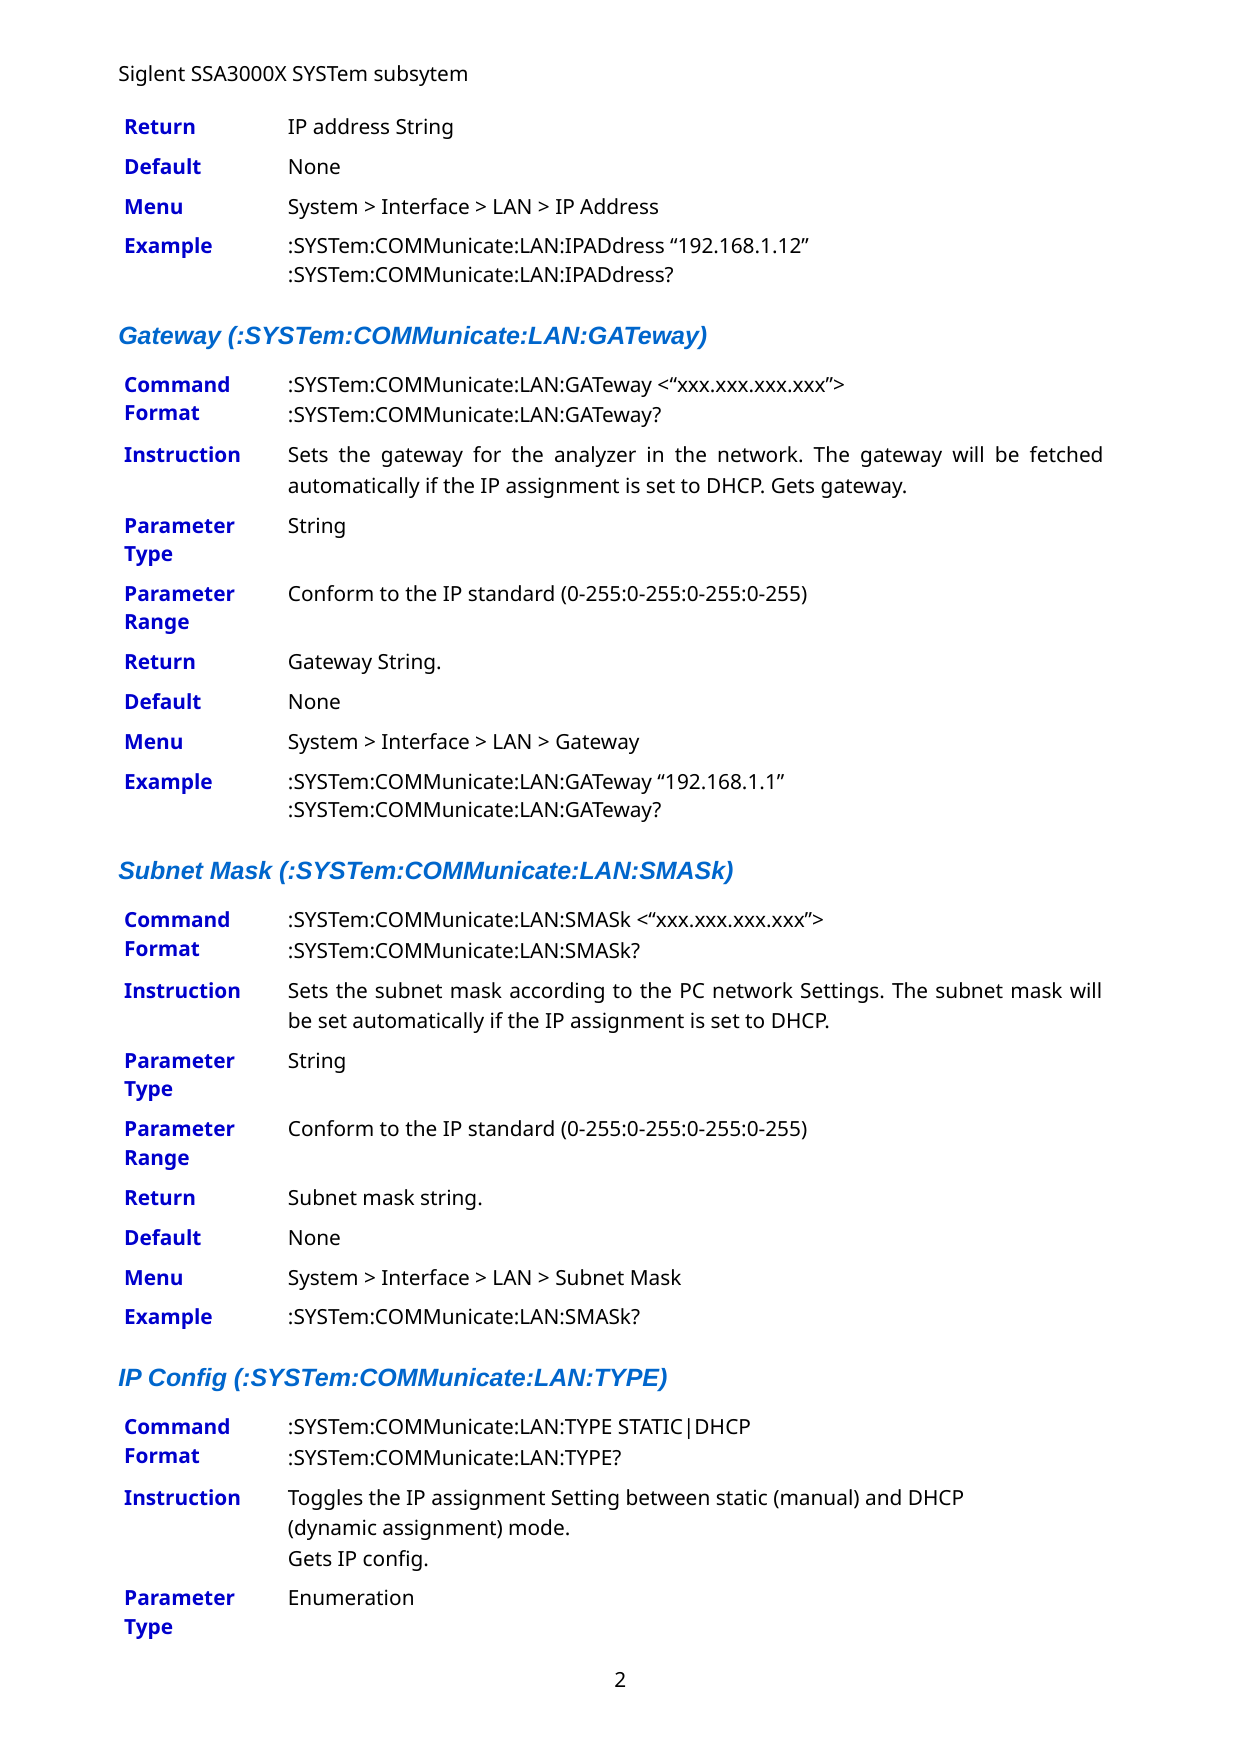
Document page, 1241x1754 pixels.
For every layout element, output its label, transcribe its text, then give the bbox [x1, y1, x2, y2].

table_cell Example [118, 226, 282, 294]
table_cell Menu [118, 721, 282, 761]
table_header Command Format [118, 364, 282, 435]
table_cell Sets the gateway for the analyzer in the network. The gateway will be fetched automatically if the IP assignment is set to DHCP. Gets gateway. [282, 435, 1122, 505]
table_cell None [282, 1217, 1122, 1257]
table_cell String [282, 1040, 1122, 1109]
table_cell String [282, 505, 1122, 573]
table_cell IP address String [282, 106, 1122, 146]
subtitle Gateway (:SYSTem:COMMunicate:LAN:GATeway) [118, 321, 1122, 349]
table_cell Conform to the IP standard (0-255:0-255:0-255:0-255) [282, 573, 1122, 642]
table_cell Toggles the IP assignment Setting between static (manual) and DHCP (dynamic assignment) mode. Gets IP config. [282, 1477, 1122, 1578]
table_cell Instruction [118, 435, 282, 505]
subtitle Subnet Mask (:SYSTem:COMMunicate:LAN:SMASk) [118, 856, 1122, 885]
table_cell Sets the subnet mask according to the PC network Settings. The subnet mask will be set automatically if the IP assignment is set to DHCP. [282, 970, 1122, 1040]
table_cell :SYSTem:COMMunicate:LAN:IPADdress “192.168.1.12” :SYSTem:COMMunicate:LAN:IPADdress? [282, 226, 1122, 294]
table_header Command Format [118, 900, 282, 970]
table_cell Enumeration [282, 1578, 1122, 1646]
table_cell Menu [118, 186, 282, 226]
table_header :SYSTem:COMMunicate:LAN:SMASk <“xxx.xxx.xxx.xxx”> :SYSTem:COMMunicate:LAN:SMASk? [282, 900, 1122, 970]
table_cell System > Interface > LAN > Subnet Mask [282, 1257, 1122, 1297]
table_cell System > Interface > LAN > IP Address [282, 186, 1122, 226]
table_cell Conform to the IP standard (0-255:0-255:0-255:0-255) [282, 1109, 1122, 1177]
table_cell Default [118, 146, 282, 186]
table_cell Gateway String. [282, 642, 1122, 682]
table_cell Example [118, 1297, 282, 1337]
table_cell Parameter Type [118, 505, 282, 573]
table_cell Parameter Range [118, 1109, 282, 1177]
table_header :SYSTem:COMMunicate:LAN:GATeway <“xxx.xxx.xxx.xxx”> :SYSTem:COMMunicate:LAN:GATeway? [282, 364, 1122, 435]
table_cell System > Interface > LAN > Gateway [282, 721, 1122, 761]
table_cell :SYSTem:COMMunicate:LAN:SMASk? [282, 1297, 1122, 1337]
subtitle IP Config (:SYSTem:COMMunicate:LAN:TYPE) [118, 1363, 1122, 1392]
table_cell Subnet mask string. [282, 1177, 1122, 1217]
table_cell :SYSTem:COMMunicate:LAN:GATeway “192.168.1.1” :SYSTem:COMMunicate:LAN:GATeway? [282, 761, 1122, 830]
table_cell None [282, 146, 1122, 186]
table_header :SYSTem:COMMunicate:LAN:TYPE STATIC|DHCP :SYSTem:COMMunicate:LAN:TYPE? [282, 1407, 1122, 1477]
table_cell Default [118, 1217, 282, 1257]
table_cell Return [118, 106, 282, 146]
table_cell Parameter Type [118, 1578, 282, 1646]
table_cell None [282, 682, 1122, 721]
table_cell Return [118, 642, 282, 682]
table_cell Menu [118, 1257, 282, 1297]
table_cell Parameter Range [118, 573, 282, 642]
table_cell Instruction [118, 970, 282, 1040]
table_cell Return [118, 1177, 282, 1217]
table_header Command Format [118, 1407, 282, 1477]
table_cell Parameter Type [118, 1040, 282, 1109]
table_cell Instruction [118, 1477, 282, 1578]
table_cell Example [118, 761, 282, 830]
table_cell Default [118, 682, 282, 721]
